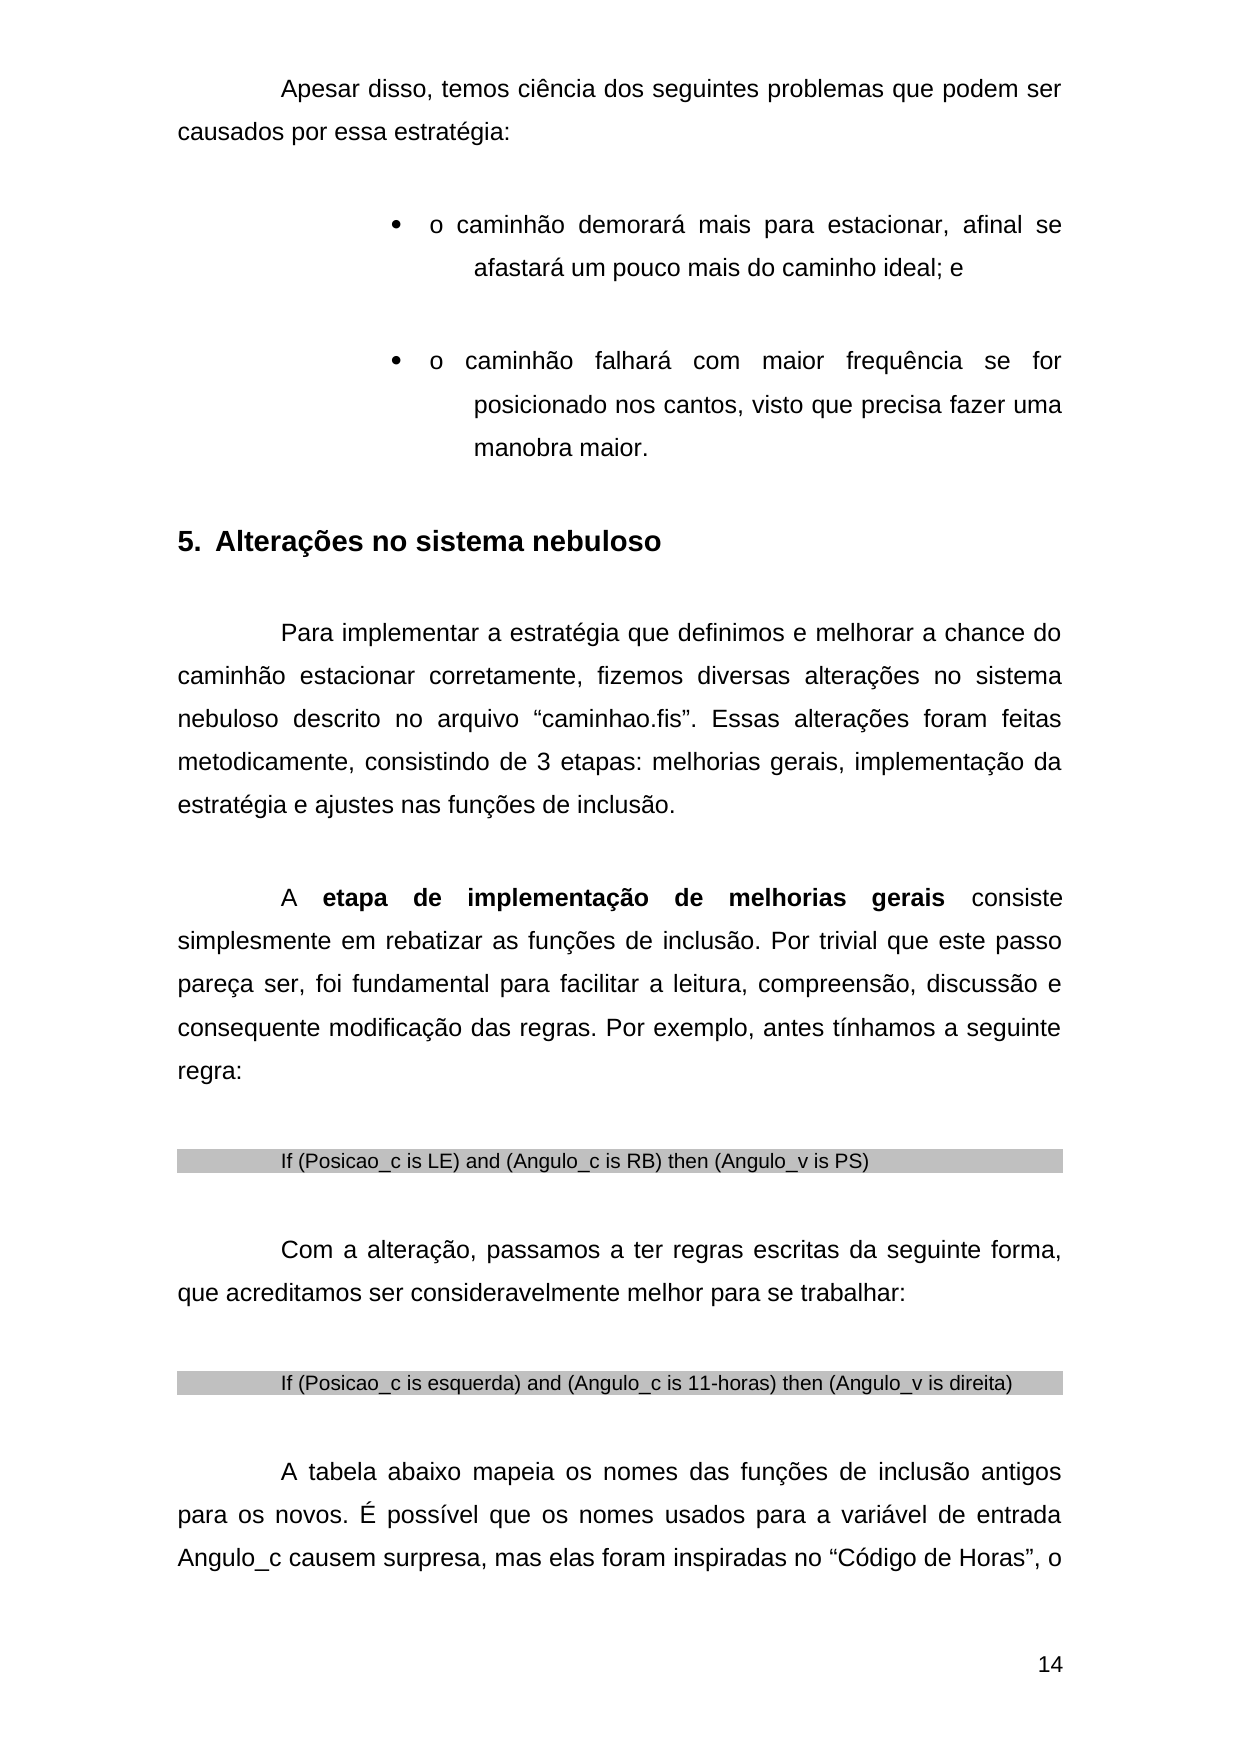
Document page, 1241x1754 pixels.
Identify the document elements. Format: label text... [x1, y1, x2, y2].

text Apesar disso, temos ciência dos seguintes problemas que podem ser causados por essa estratégia: [177, 74, 1063, 146]
subtitle Alterações no sistema nebuloso [177, 524, 1063, 558]
text A etapa de implementação de melhorias gerais consiste simplesmente em rebatizar as funções de inclusão. Por trivial que este passo pareça ser, foi fundamental para facilitar a leitura, compreensão, discussão e consequente modificação das regras. Por exemplo, antes tínhamos a seguinte regra: [177, 883, 1063, 1084]
list o caminhão demorará mais para estacionar, afinal se afastará um pouco mais do caminho ideal; e [392, 210, 1063, 282]
text If (Posicao_c is LE) and (Angulo_c is RB) then (Angulo_v is PS) [177, 1149, 1063, 1173]
text A tabela abaixo mapeia os nomes das funções de inclusão antigos para os novos. É possível que os nomes usados para a variável de entrada Angulo_c causem surpresa, mas elas foram inspiradas no “Código de Horas”, o [177, 1457, 1063, 1572]
list o caminhão falhará com maior frequência se for posicionado nos cantos, visto que precisa fazer uma manobra maior. [392, 346, 1063, 461]
text Com a alteração, passamos a ter regras escritas da seguinte forma, que acreditamos ser consideravelmente melhor para se trabalhar: [177, 1235, 1063, 1307]
text Para implementar a estratégia que definimos e melhorar a chance do caminhão estacionar corretamente, fizemos diversas alterações no sistema nebuloso descrito no arquivo “caminhao.fis”. Essas alterações foram feitas metodicamente, consistindo de 3 etapas: melhorias gerais, implementação da estratégia e ajustes nas funções de inclusão. [177, 617, 1063, 819]
text If (Posicao_c is esquerda) and (Angulo_c is 11-horas) then (Angulo_v is direita) [177, 1371, 1063, 1395]
